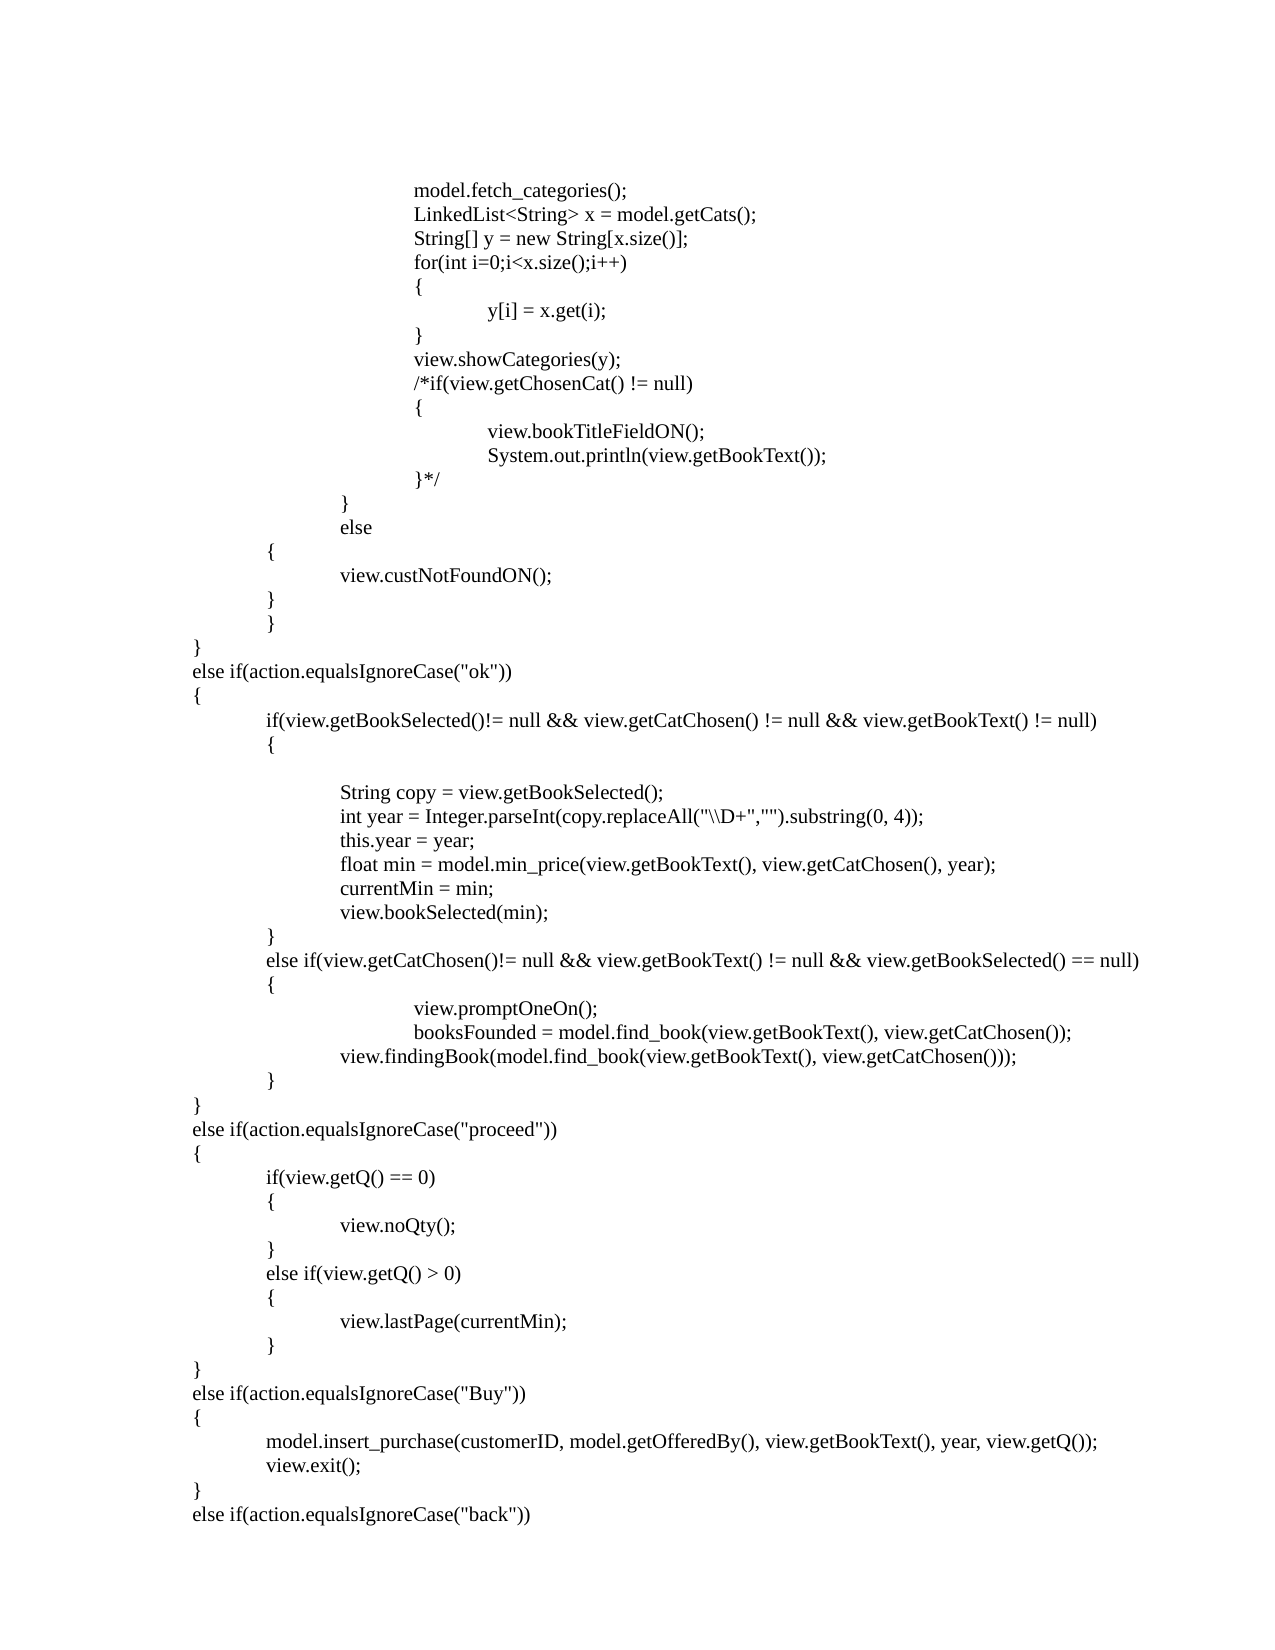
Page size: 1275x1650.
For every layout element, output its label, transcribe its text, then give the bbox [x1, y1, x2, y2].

text } [118, 1068, 1157, 1092]
text if(view.getBookSelected()!= null && view.getCatChosen() != null && view.getBookText() != null) [118, 707, 1157, 732]
text } [118, 322, 1157, 347]
text } [118, 1092, 1157, 1117]
text view.custNotFoundON(); [118, 563, 1157, 587]
text } [118, 1333, 1157, 1357]
text } [118, 924, 1157, 948]
text view.lastPage(currentMin); [118, 1309, 1157, 1333]
text } [118, 635, 1157, 659]
text else if(view.getCatChosen()!= null && view.getBookText() != null && view.getBookSelected() == null) [118, 948, 1157, 972]
text else if(action.equalsIgnoreCase("ok")) [118, 659, 1157, 683]
text view.bookSelected(min); [118, 900, 1157, 924]
text model.insert_purchase(customerID, model.getOfferedBy(), view.getBookText(), year, view.getQ()); [118, 1429, 1157, 1453]
text { [118, 1189, 1157, 1213]
text { [118, 732, 1157, 756]
text { [118, 1285, 1157, 1309]
text else if(view.getQ() > 0) [118, 1261, 1157, 1285]
text { [118, 395, 1157, 419]
text { [118, 539, 1157, 563]
text { [118, 683, 1157, 707]
text String copy = view.getBookSelected(); [118, 780, 1157, 804]
text else if(action.equalsIgnoreCase("Buy")) [118, 1381, 1157, 1405]
text { [118, 1141, 1157, 1165]
text } [118, 491, 1157, 515]
text /*if(view.getChosenCat() != null) [118, 371, 1157, 395]
text { [118, 274, 1157, 298]
text } [118, 611, 1157, 635]
text view.showCategories(y); [118, 347, 1157, 371]
text LinkedList<String> x = model.getCats(); [118, 202, 1157, 226]
text float min = model.min_price(view.getBookText(), view.getCatChosen(), year); [118, 852, 1157, 876]
text else [118, 515, 1157, 539]
text booksFounded = model.find_book(view.getBookText(), view.getCatChosen()); [118, 1020, 1157, 1044]
text view.findingBook(model.find_book(view.getBookText(), view.getCatChosen())); [118, 1044, 1157, 1068]
text }*/ [118, 467, 1157, 491]
text else if(action.equalsIgnoreCase("back")) [118, 1502, 1157, 1526]
text currentMin = min; [118, 876, 1157, 900]
text model.fetch_categories(); [118, 178, 1157, 202]
text if(view.getQ() == 0) [118, 1165, 1157, 1189]
text int year = Integer.parseInt(copy.replaceAll("\\D+","").substring(0, 4)); [118, 804, 1157, 828]
text view.promptOneOn(); [118, 996, 1157, 1020]
text view.noQty(); [118, 1213, 1157, 1237]
text } [118, 1357, 1157, 1381]
text System.out.println(view.getBookText()); [118, 443, 1157, 467]
text view.exit(); [118, 1453, 1157, 1477]
text { [118, 972, 1157, 996]
text String[] y = new String[x.size()]; [118, 226, 1157, 250]
text y[i] = x.get(i); [118, 298, 1157, 322]
text this.year = year; [118, 828, 1157, 852]
text view.bookTitleFieldON(); [118, 419, 1157, 443]
text } [118, 587, 1157, 611]
text else if(action.equalsIgnoreCase("proceed")) [118, 1117, 1157, 1141]
text } [118, 1237, 1157, 1261]
text for(int i=0;i<x.size();i++) [118, 250, 1157, 274]
text { [118, 1405, 1157, 1429]
text } [118, 1477, 1157, 1502]
